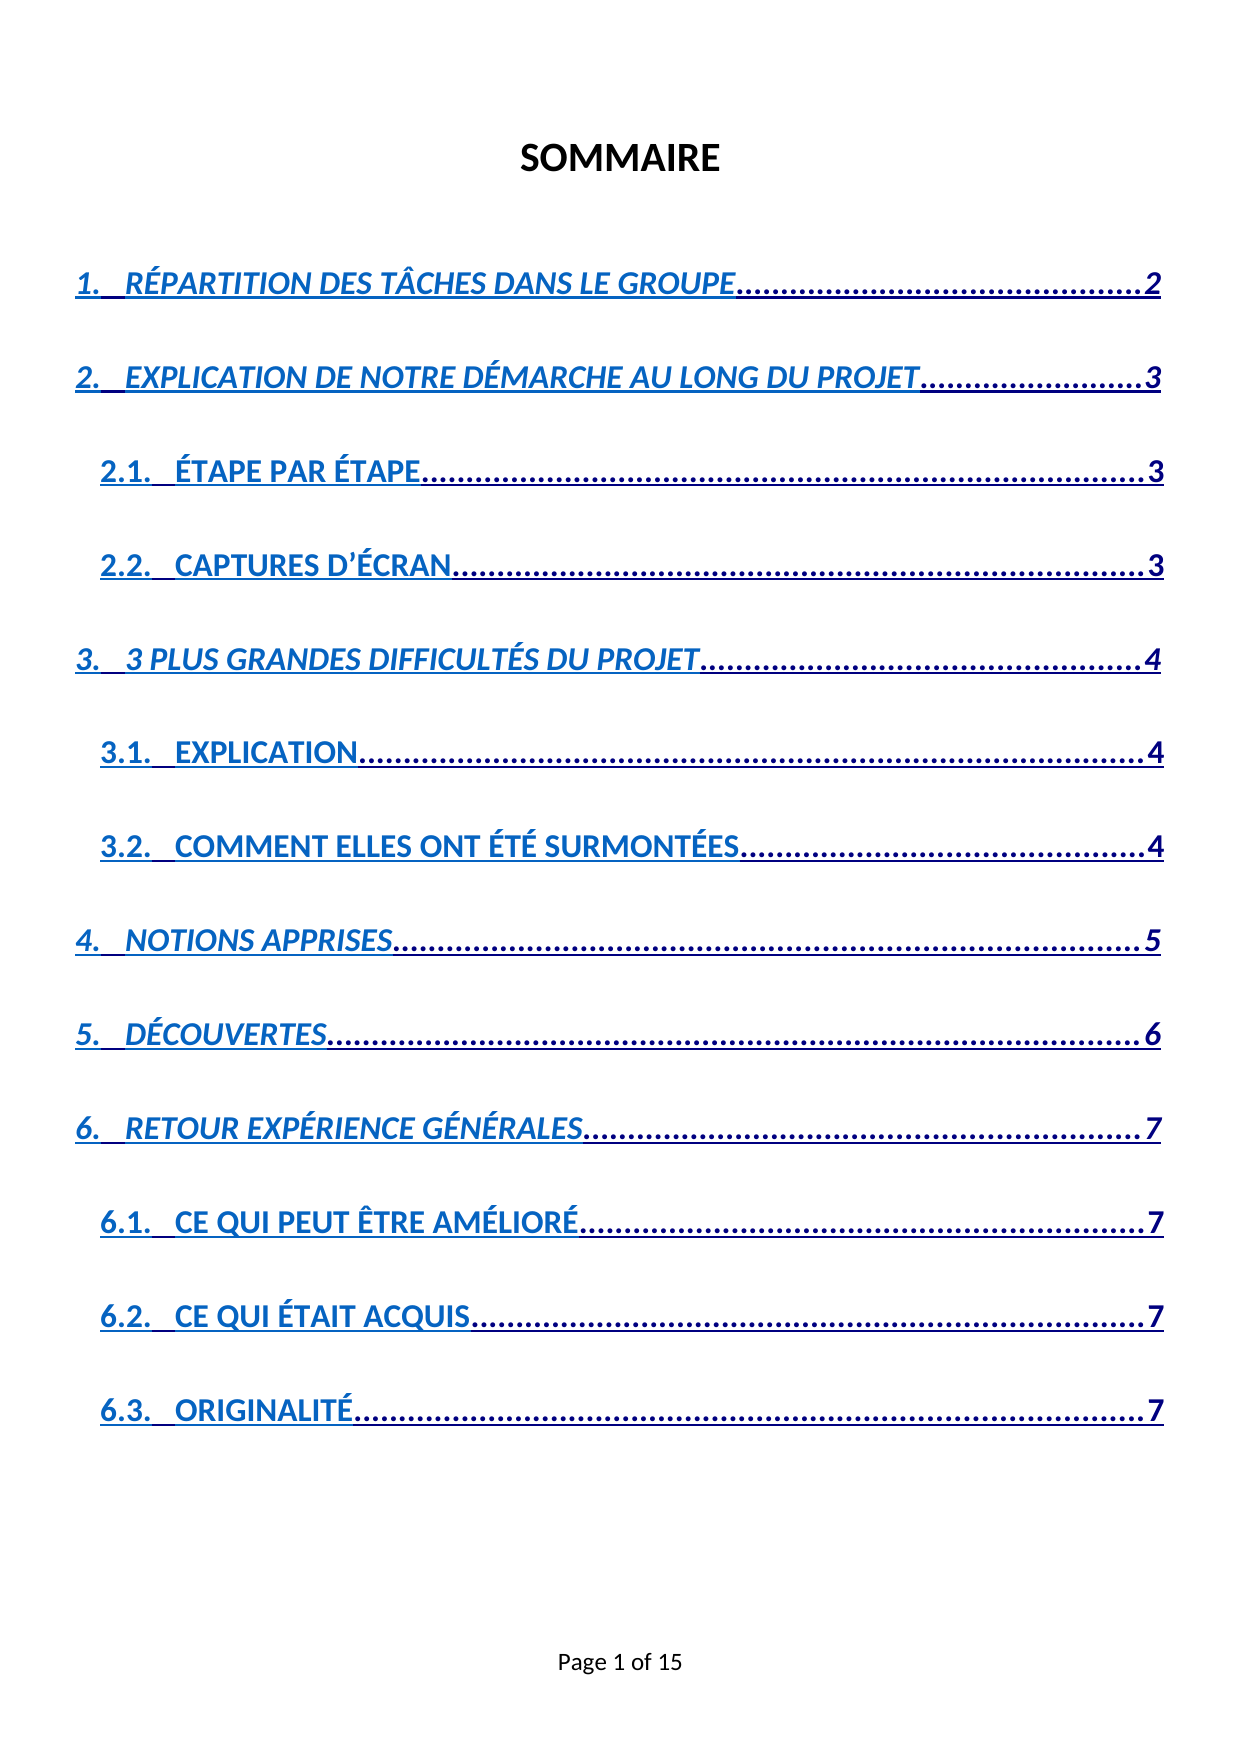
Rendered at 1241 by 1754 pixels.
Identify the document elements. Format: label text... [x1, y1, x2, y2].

text 6. RETOUR EXPÉRIENCE GÉNÉRALES 7 [75, 1107, 1165, 1148]
text 3.1. EXPLICATION 4 [100, 731, 1165, 772]
text 6.3. ORIGINALITÉ 7 [100, 1389, 1165, 1430]
text 3. 3 PLUS GRANDES DIFFICULTÉS DU PROJET 4 [75, 637, 1165, 678]
text 4. NOTIONS APPRISES 5 [75, 919, 1165, 960]
text 3.2. COMMENT ELLES ONT ÉTÉ SURMONTÉES 4 [100, 825, 1165, 866]
text 6.2. CE QUI ÉTAIT ACQUIS 7 [100, 1295, 1165, 1336]
text 2. EXPLICATION DE NOTRE DÉMARCHE AU LONG DU PROJET 3 [75, 356, 1165, 396]
text 2.2. CAPTURES D’ÉCRAN 3 [100, 543, 1165, 584]
text 5. DÉCOUVERTES 6 [75, 1013, 1165, 1054]
text 1. RÉPARTITION DES TÂCHES DANS LE GROUPE 2 [75, 262, 1165, 302]
text 2.1. ÉTAPE PAR ÉTAPE 3 [100, 449, 1165, 490]
text SOMMAIRE [75, 131, 1165, 182]
text 6.1. CE QUI PEUT ÊTRE AMÉLIORÉ 7 [100, 1201, 1165, 1242]
